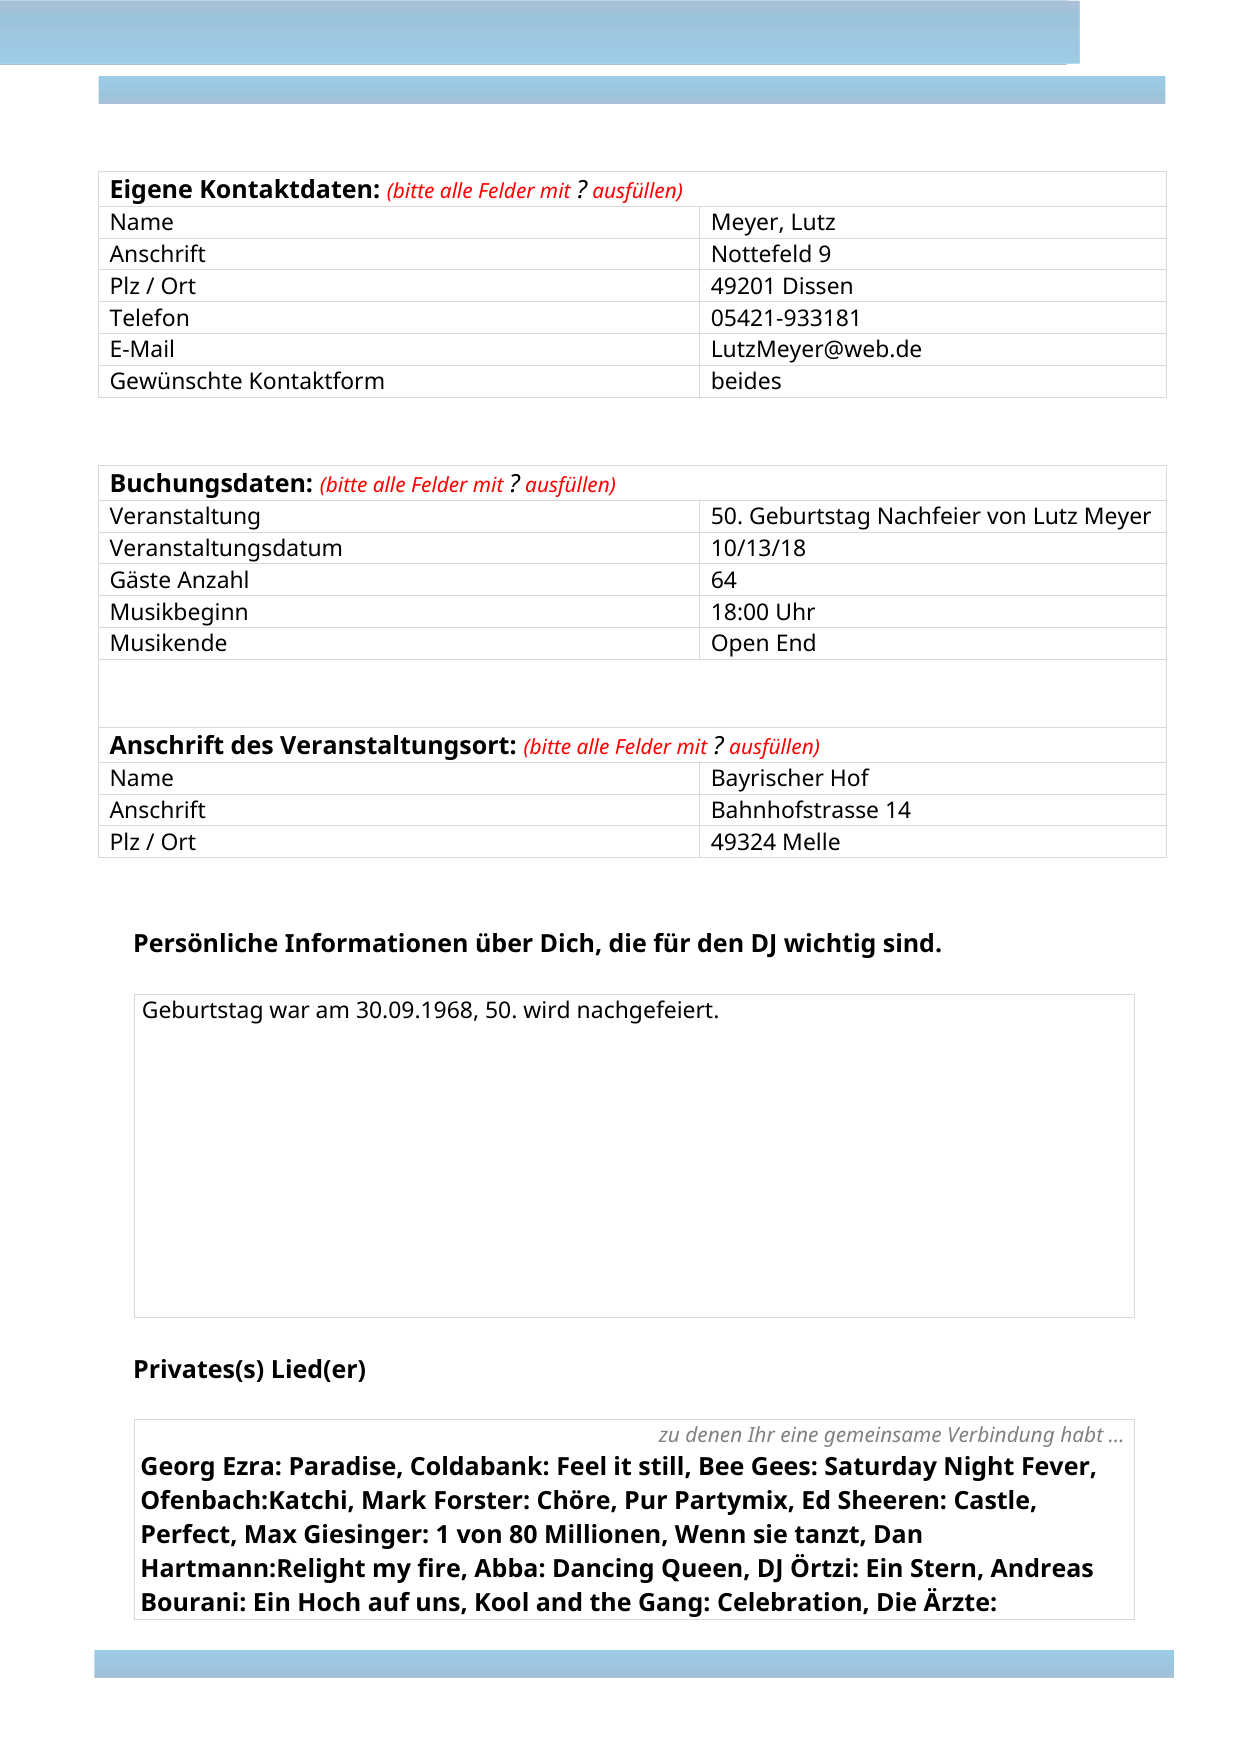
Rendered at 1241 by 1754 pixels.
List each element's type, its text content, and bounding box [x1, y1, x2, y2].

table_cell [99, 660, 1166, 727]
table_cell 13.10.18 [700, 533, 1166, 563]
picture [98, 76, 1166, 104]
table_cell 50. Geburtstag Nachfeier von Lutz Meyer [700, 501, 1166, 531]
table_cell beides [700, 366, 1166, 396]
table_cell Gewünschte Kontaktform [99, 366, 699, 396]
table_cell 49201 Dissen [700, 270, 1166, 301]
table_cell Nottefeld 9 [700, 239, 1166, 269]
text Privates(s) Lied(er) [57, 1351, 1181, 1385]
table_cell 05421-933181 [700, 302, 1166, 333]
table_cell Bahnhofstrasse 14 [700, 795, 1166, 825]
table_cell Name [99, 207, 699, 238]
table_cell Plz / Ort [99, 826, 699, 857]
table_cell Plz / Ort [99, 270, 699, 301]
table_header Geburtstag war am 30.09.1968, 50. wird nachgefeiert. [135, 995, 1134, 1317]
table_cell Telefon [99, 302, 699, 333]
table_cell Veranstaltung [99, 501, 699, 531]
table_header zu denen Ihr eine gemeinsame Verbindung habt … Georg Ezra: Paradise, Coldabank: Feel it still, Bee Gees: Saturday Night Fever, Ofenbach:Katchi, Mark Forster: Chöre, Pur Partymix, Ed Sheeren: Castle, Perfect, Max Giesinger: 1 von 80 Millionen, Wenn sie tanzt, Dan Hartmann:Relight my fire, Abba: Dancing Queen, DJ Örtzi: Ein Stern, Andreas Bourani: Ein Hoch auf uns, Kool and the Gang: Celebration, Die Ärzte: [135, 1420, 1134, 1619]
table_cell Open End [700, 628, 1166, 658]
table_header Eigene Kontaktdaten: (bitte alle Felder mit ? ausfüllen) [99, 172, 1166, 206]
table_cell Musikende [99, 628, 699, 658]
table_cell Anschrift [99, 795, 699, 825]
table_cell 18:00 Uhr [700, 596, 1166, 627]
table_cell Gäste Anzahl [99, 564, 699, 595]
table_cell E-Mail [99, 334, 699, 365]
picture [94, 1650, 1174, 1678]
text Persönliche Informationen über Dich, die für den DJ wichtig sind. [59, 926, 1181, 960]
table_cell Musikbeginn [99, 596, 699, 627]
table_cell 49324 Melle [700, 826, 1166, 857]
table_cell LutzMeyer@web.de [700, 334, 1166, 365]
table_cell Bayrischer Hof [700, 763, 1166, 793]
table_cell Meyer, Lutz [700, 207, 1166, 238]
table_cell Anschrift [99, 239, 699, 269]
table_cell Veranstaltungsdatum [99, 533, 699, 563]
table_cell 64 [700, 564, 1166, 595]
table_cell Anschrift des Veranstaltungsort: (bitte alle Felder mit ? ausfüllen) [99, 728, 1166, 762]
table_cell Name [99, 763, 699, 793]
table_header Buchungsdaten: (bitte alle Felder mit ? ausfüllen) [99, 466, 1166, 500]
picture [0, 1, 1079, 65]
